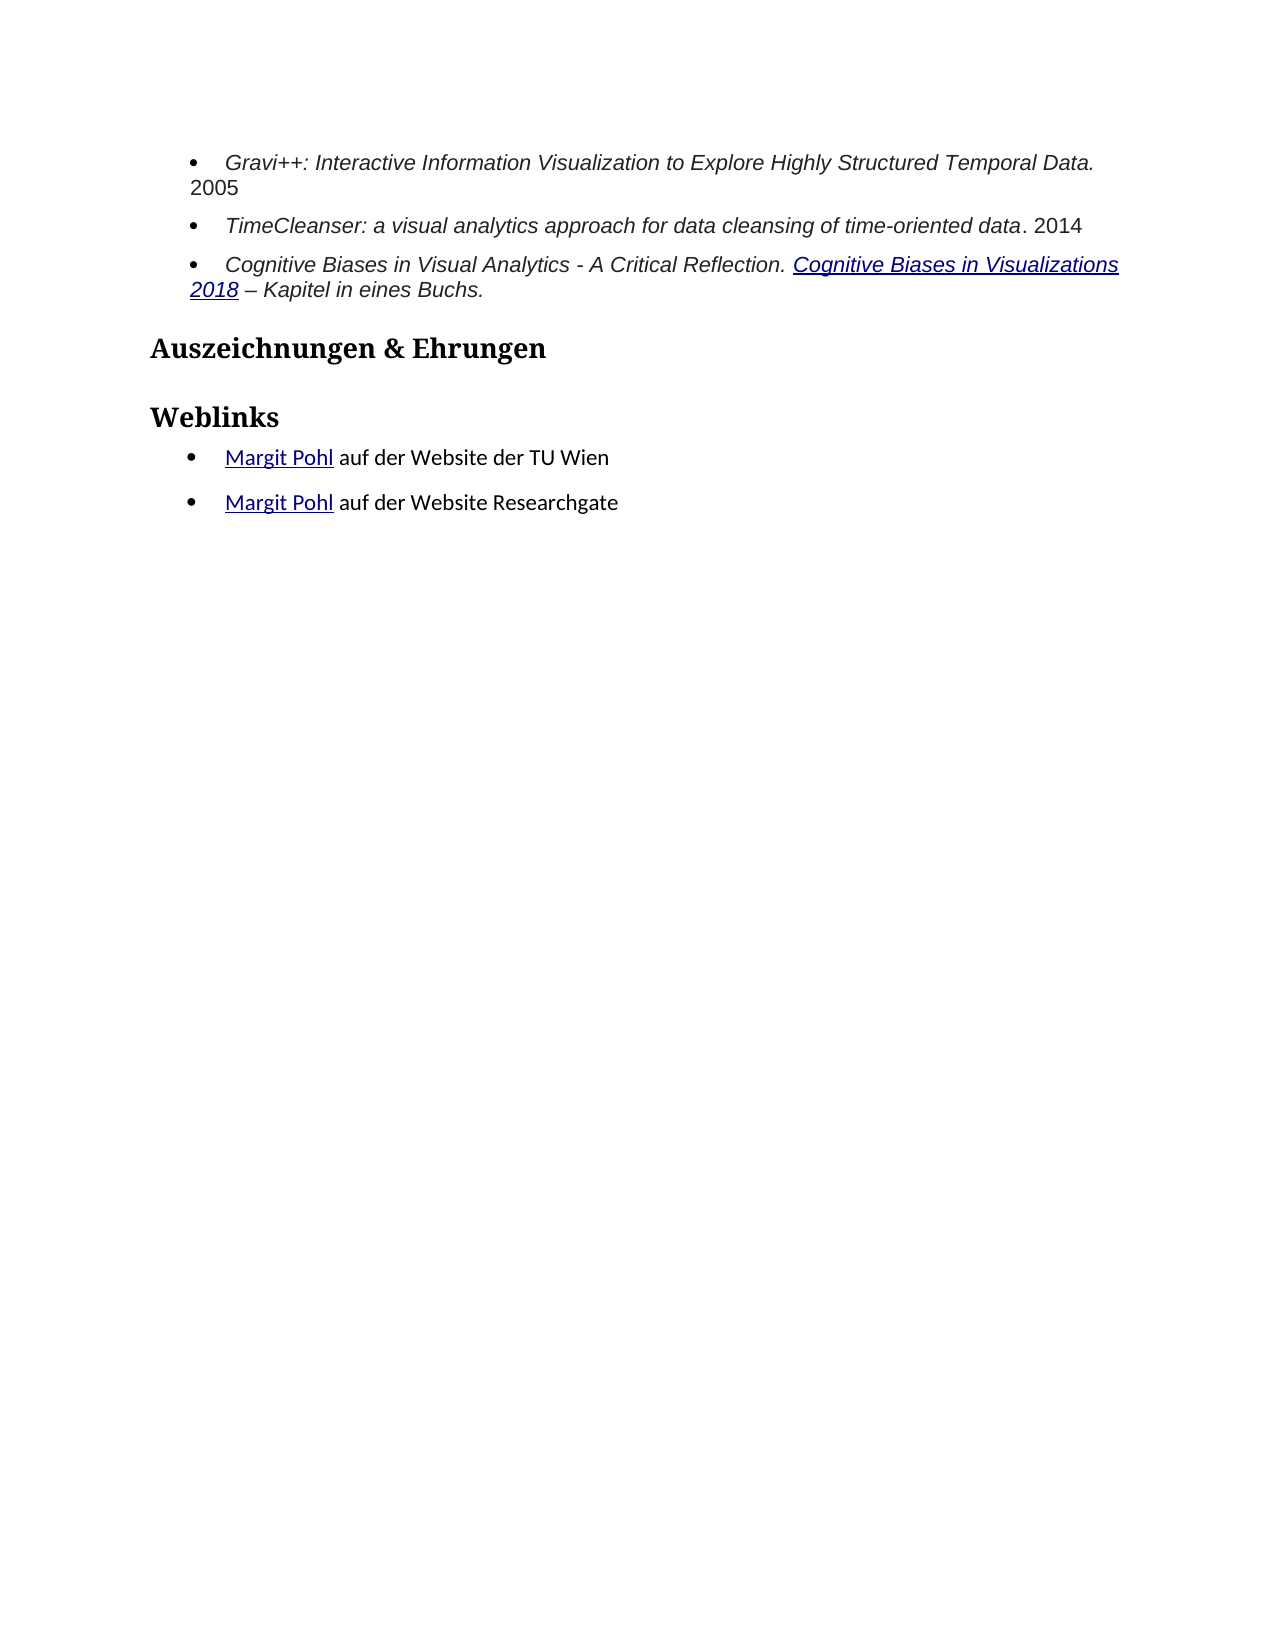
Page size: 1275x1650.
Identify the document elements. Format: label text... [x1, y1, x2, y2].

list Margit Pohl auf der Website Researchgate [187, 488, 1125, 516]
subtitle Weblinks [150, 398, 1125, 435]
list Gravi++: Interactive Information Visualization to Explore Highly Structured Temporal Data. 2005 [190, 150, 1125, 200]
list Margit Pohl auf der Website der TU Wien [187, 443, 1125, 471]
subtitle Auszeichnungen & Ehrungen [150, 329, 1125, 366]
list TimeCleanser: a visual analytics approach for data cleansing of time-oriented data. 2014 [190, 213, 1125, 238]
list Cognitive Biases in Visual Analytics - A Critical Reflection. Cognitive Biases in Visualizations 2018 – Kapitel in eines Buchs. [190, 251, 1125, 302]
